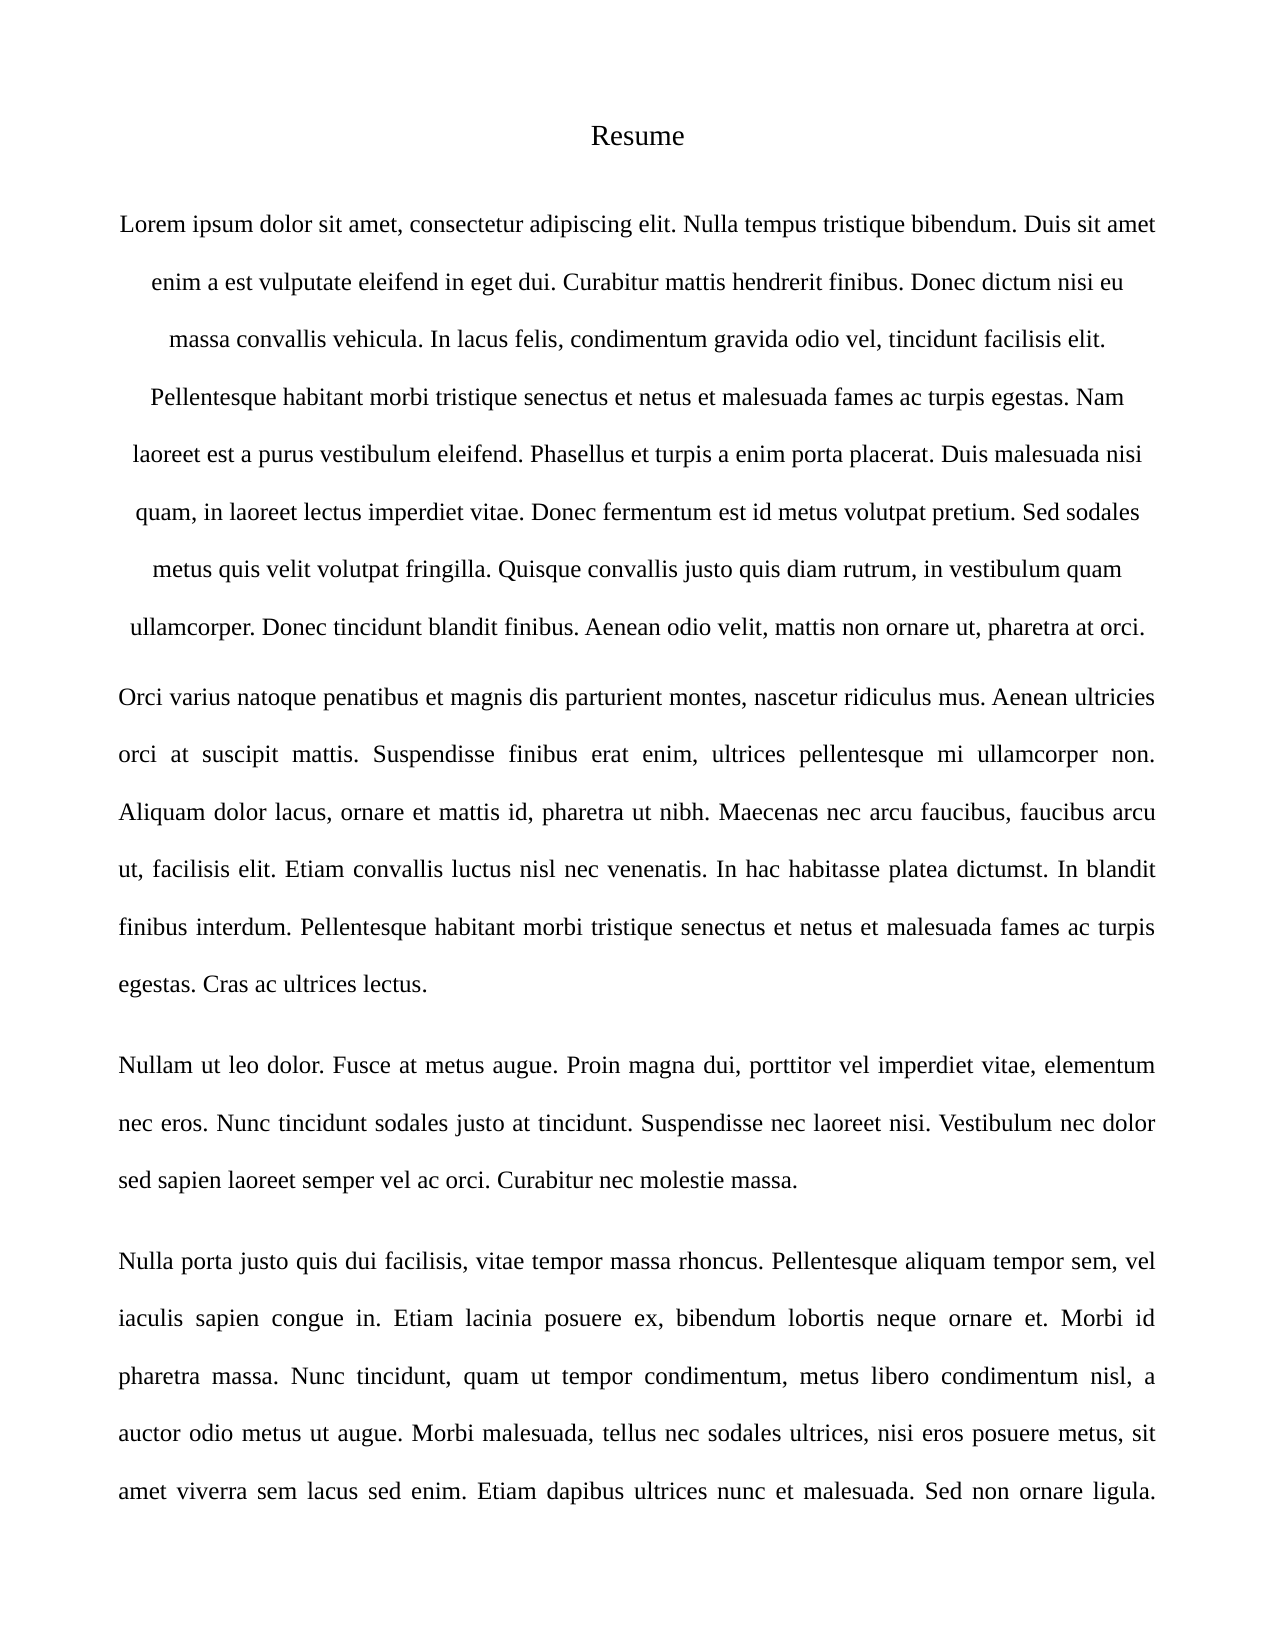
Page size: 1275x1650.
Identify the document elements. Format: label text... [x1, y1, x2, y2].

text Lorem ipsum dolor sit amet, consectetur adipiscing elit. Nulla tempus tristique bibendum. Duis sit amet enim a est vulputate eleifend in eget dui. Curabitur mattis hendrerit finibus. Donec dictum nisi eu massa convallis vehicula. In lacus felis, condimentum gravida odio vel, tincidunt facilisis elit. Pellentesque habitant morbi tristique senectus et netus et malesuada fames ac turpis egestas. Nam laoreet est a purus vestibulum eleifend. Phasellus et turpis a enim porta placerat. Duis malesuada nisi quam, in laoreet lectus imperdiet vitae. Donec fermentum est id metus volutpat pretium. Sed sodales metus quis velit volutpat fringilla. Quisque convallis justo quis diam rutrum, in vestibulum quam ullamcorper. Donec tincidunt blandit finibus. Aenean odio velit, mattis non ornare ut, pharetra at orci. [118, 209, 1157, 640]
text Orci varius natoque penatibus et magnis dis parturient montes, nascetur ridiculus mus. Aenean ultricies orci at suscipit mattis. Suspendisse finibus erat enim, ultrices pellentesque mi ullamcorper non. Aliquam dolor lacus, ornare et mattis id, pharetra ut nibh. Maecenas nec arcu faucibus, faucibus arcu ut, facilisis elit. Etiam convallis luctus nisl nec venenatis. In hac habitasse platea dictumst. In blandit finibus interdum. Pellentesque habitant morbi tristique senectus et netus et malesuada fames ac turpis egestas. Cras ac ultrices lectus. [118, 682, 1157, 998]
text Nulla porta justo quis dui facilisis, vitae tempor massa rhoncus. Pellentesque aliquam tempor sem, vel iaculis sapien congue in. Etiam lacinia posuere ex, bibendum lobortis neque ornare et. Morbi id pharetra massa. Nunc tincidunt, quam ut tempor condimentum, metus libero condimentum nisl, a auctor odio metus ut augue. Morbi malesuada, tellus nec sodales ultrices, nisi eros posuere metus, sit amet viverra sem lacus sed enim. Etiam dapibus ultrices nunc et malesuada. Sed non ornare ligula. [118, 1246, 1157, 1505]
text Resume [118, 118, 1157, 152]
text Nullam ut leo dolor. Fusce at metus augue. Proin magna dui, porttitor vel imperdiet vitae, elementum nec eros. Nunc tincidunt sodales justo at tincidunt. Suspendisse nec laoreet nisi. Vestibulum nec dolor sed sapien laoreet semper vel ac orci. Curabitur nec molestie massa. [118, 1050, 1157, 1194]
